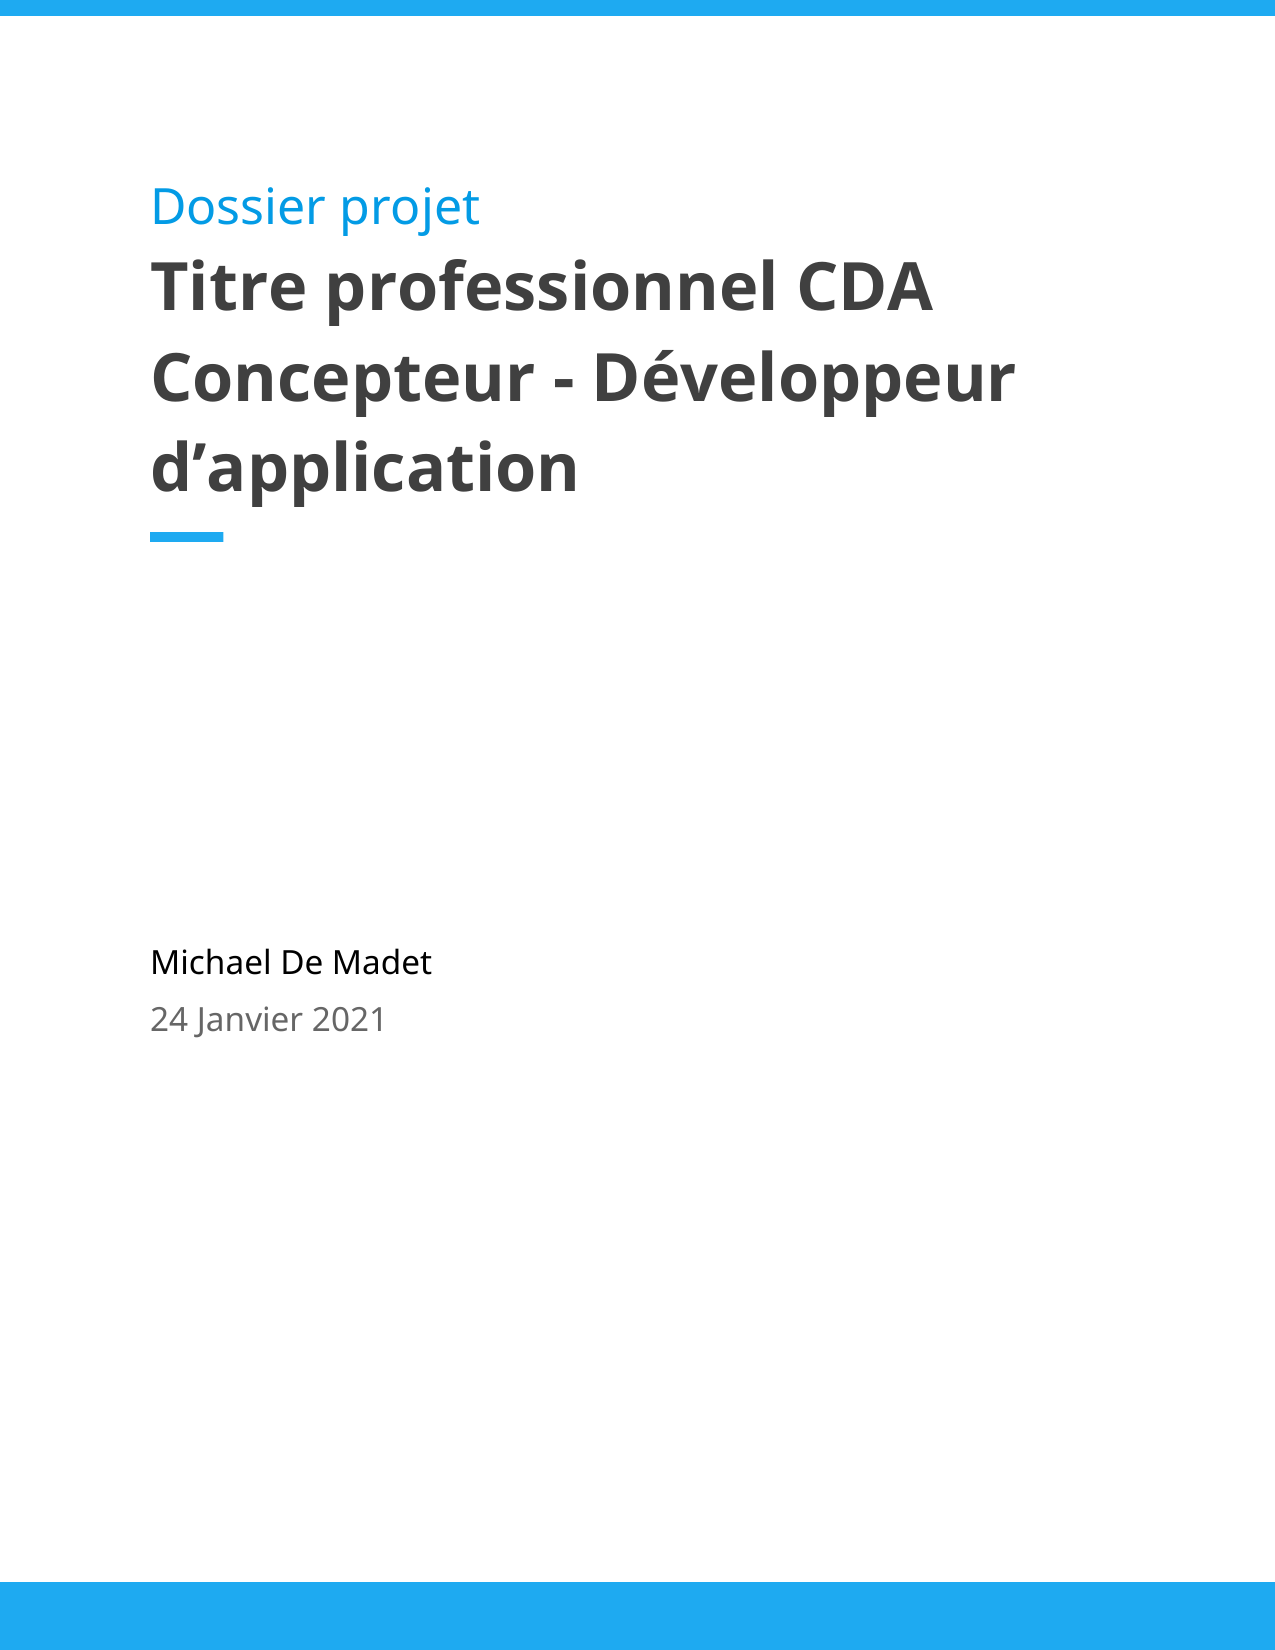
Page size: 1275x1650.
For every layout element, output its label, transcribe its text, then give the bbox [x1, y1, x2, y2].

text Michael De Madet 24 Janvier 2021 [150, 938, 1125, 1041]
picture [0, 0, 1275, 16]
picture [0, 1582, 1275, 1650]
title Dossier projet Titre professionnel CDA Concepteur - Développeur d’application [150, 171, 1125, 511]
picture [150, 532, 224, 542]
